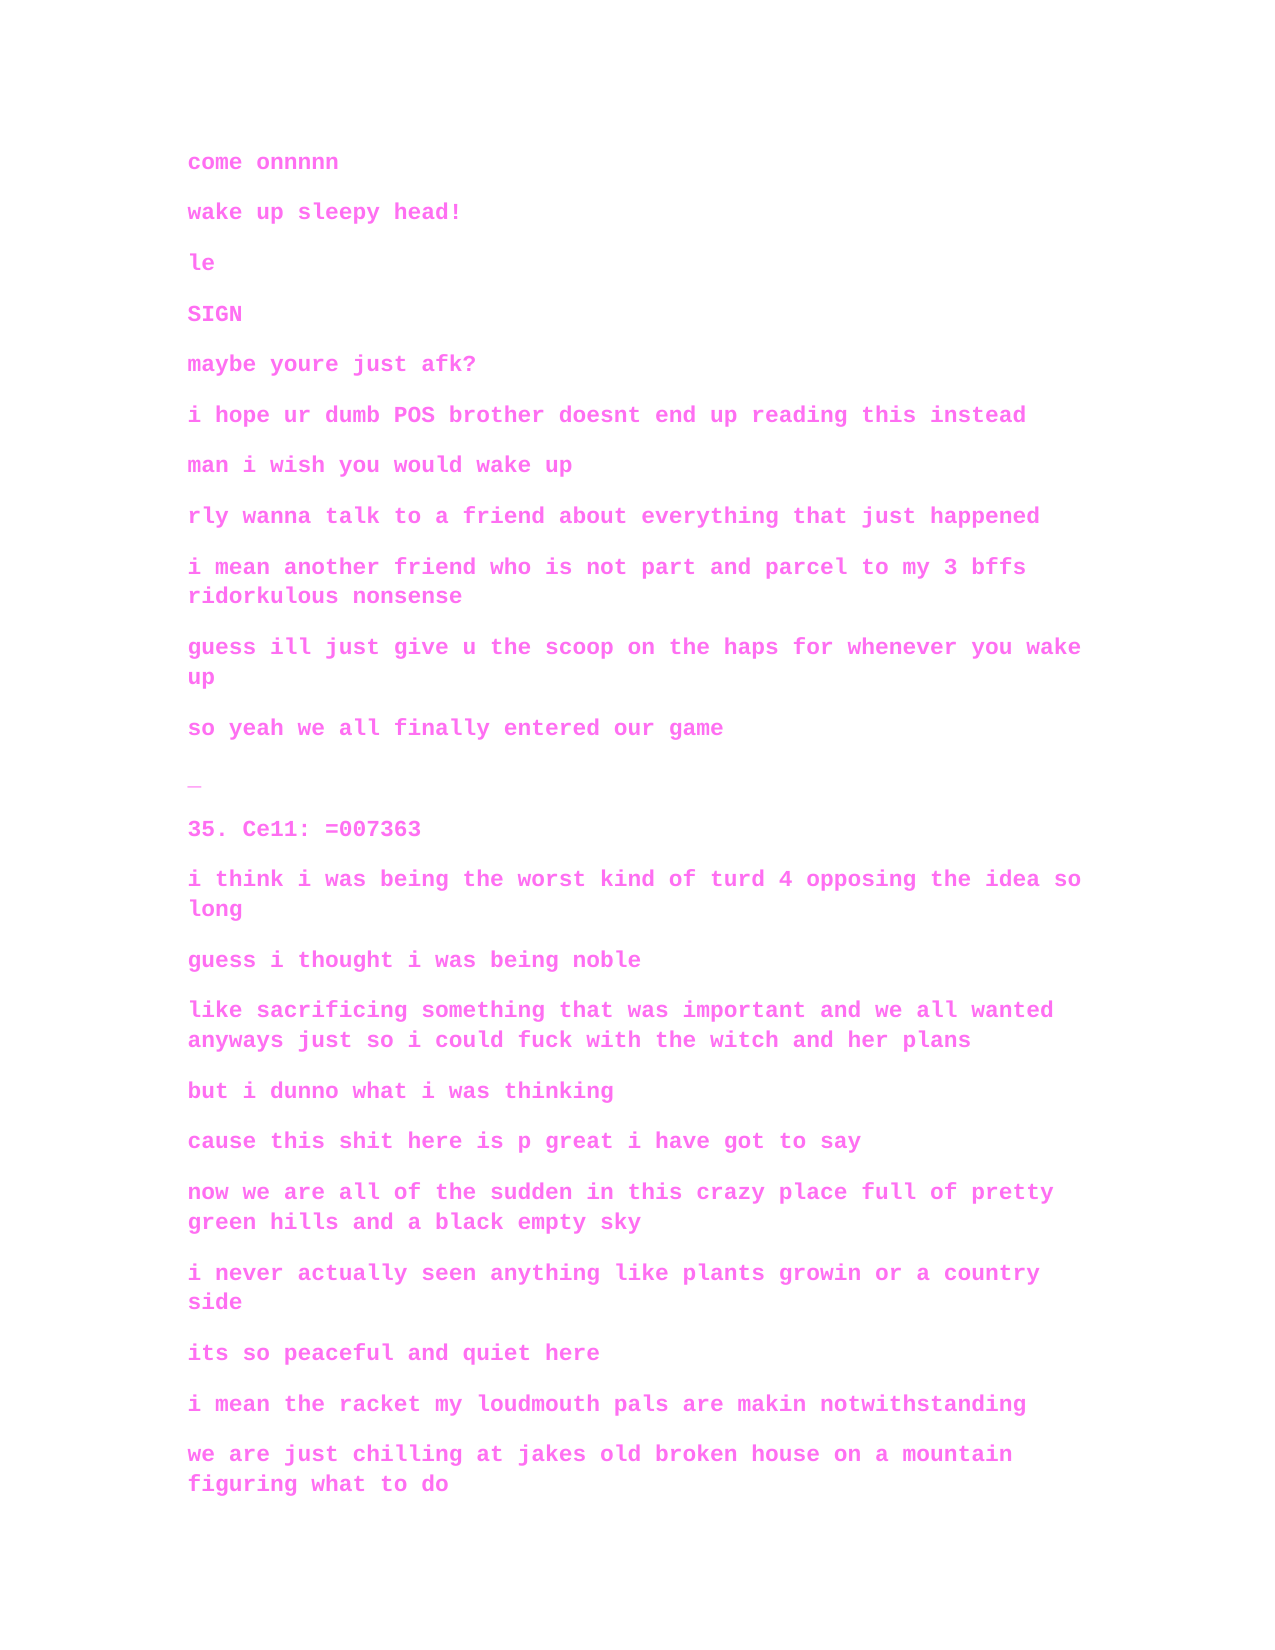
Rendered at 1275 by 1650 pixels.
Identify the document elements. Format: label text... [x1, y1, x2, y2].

text guess ill just give u the scoop on the haps for whenever you wake up [187, 635, 1087, 691]
text like sacrificing something that was important and we all wanted anyways just so i could fuck with the witch and her plans [187, 999, 1087, 1054]
text we are just chilling at jakes old broken house on a mountain figuring what to do [187, 1442, 1087, 1498]
text 35. Ce11: =007363 [187, 817, 1087, 843]
text its so peaceful and quiet here [187, 1341, 1087, 1367]
text SIGN [187, 302, 1087, 328]
text rly wanna talk to a friend about everything that just happened [187, 504, 1087, 530]
text guess i thought i was being noble [187, 948, 1087, 974]
text _ [187, 766, 1087, 792]
text now we are all of the sudden in this crazy place full of pretty green hills and a black empty sky [187, 1180, 1087, 1236]
text i hope ur dumb POS brother doesnt end up reading this instead [187, 403, 1087, 429]
text maybe youre just afk? [187, 352, 1087, 378]
text le [187, 251, 1087, 277]
text but i dunno what i was thinking [187, 1079, 1087, 1105]
text i never actually seen anything like plants growin or a country side [187, 1261, 1087, 1317]
text man i wish you would wake up [187, 454, 1087, 480]
text wake up sleepy head! [187, 201, 1087, 227]
text i mean another friend who is not part and parcel to my 3 bffs ridorkulous nonsense [187, 555, 1087, 611]
text come onnnnn [187, 150, 1087, 176]
text i mean the racket my loudmouth pals are makin notwithstanding [187, 1392, 1087, 1418]
text i think i was being the worst kind of turd 4 opposing the idea so long [187, 868, 1087, 923]
text so yeah we all finally entered our game [187, 716, 1087, 742]
text cause this shit here is p great i have got to say [187, 1130, 1087, 1156]
